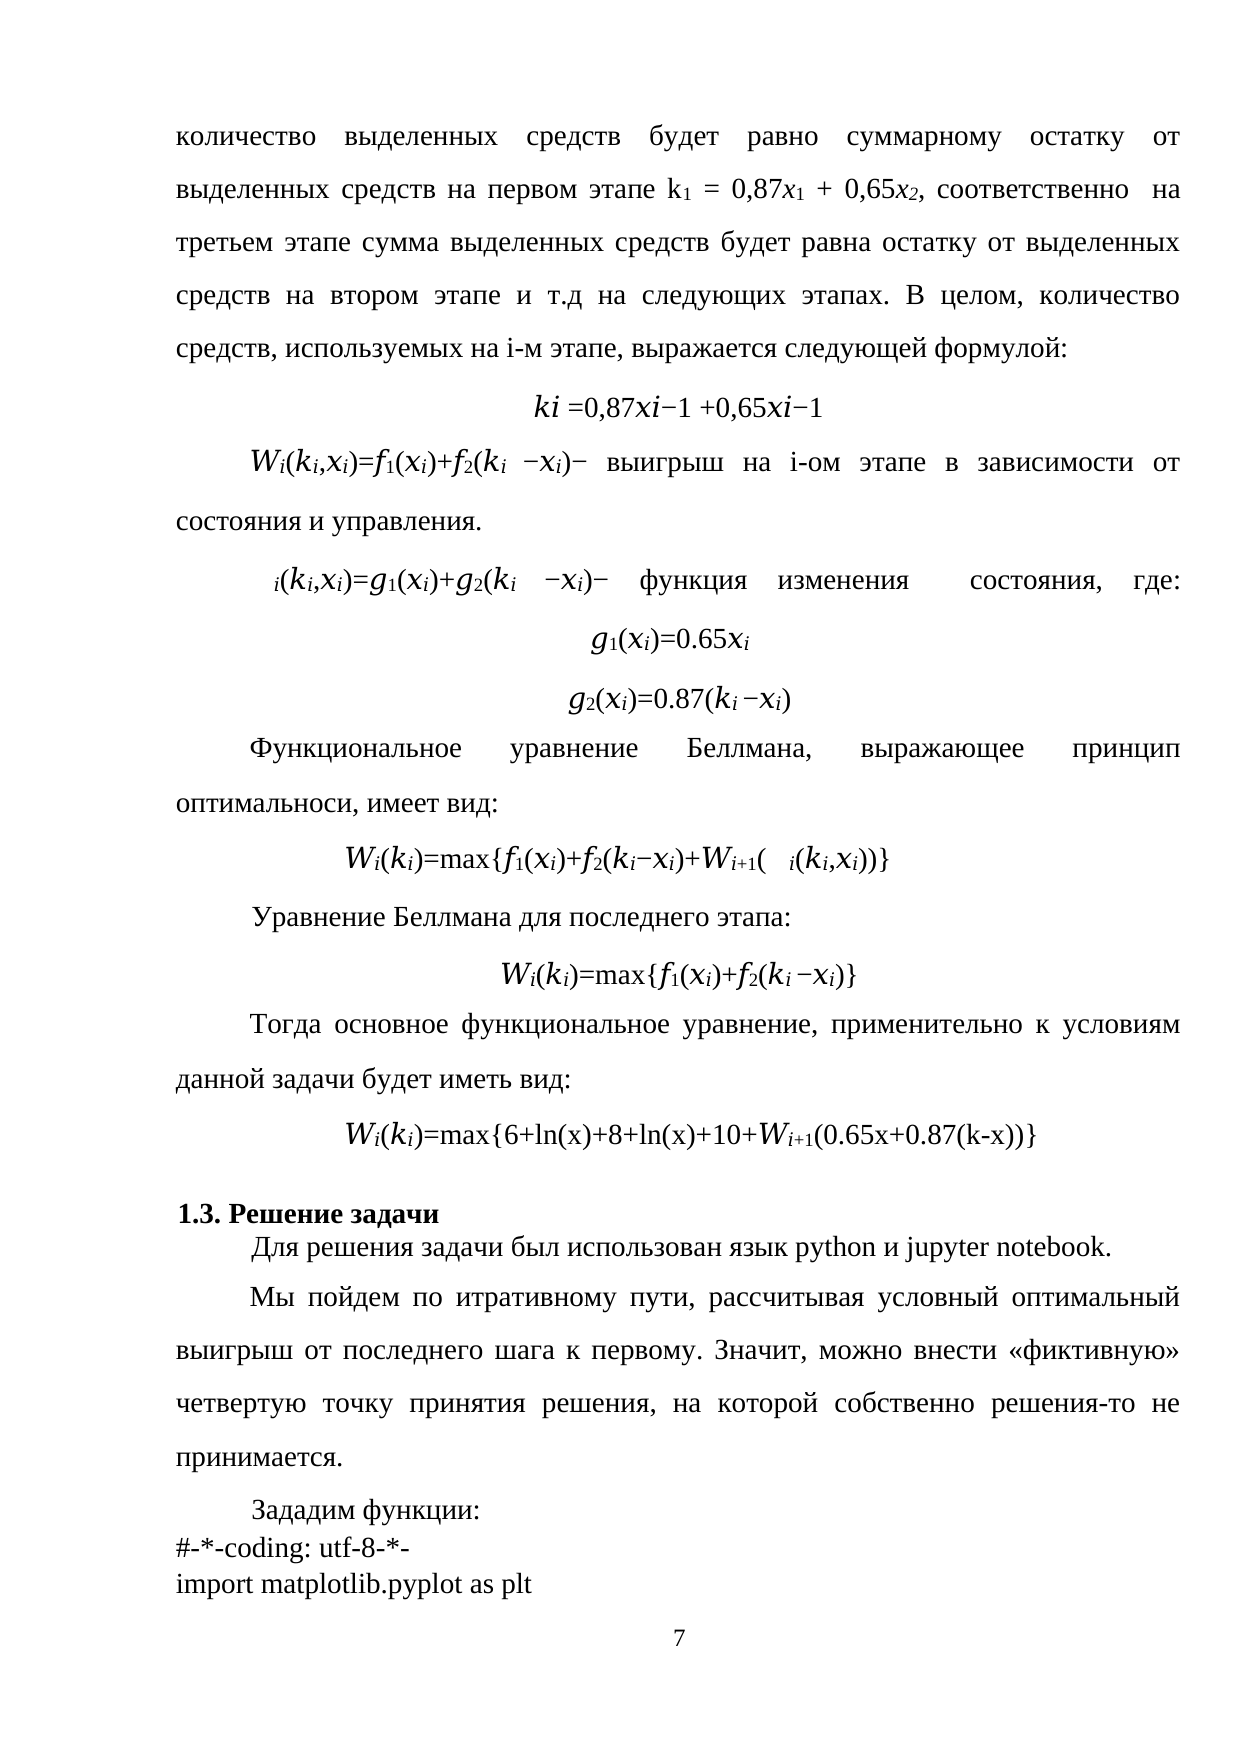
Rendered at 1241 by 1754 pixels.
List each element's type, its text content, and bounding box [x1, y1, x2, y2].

text import matplotlib.pyplot as plt [176, 1566, 907, 1600]
subtitle 1.3. Решение задачи [177, 1196, 1181, 1229]
text #-*-coding: utf-8-*- [176, 1530, 907, 1564]
text 𝑊𝑖(𝑘𝑖)=max⁡{𝑓1(𝑥𝑖)+𝑓2(𝑘𝑖 −𝑥𝑖)} [177, 957, 1181, 991]
text Уравнение Беллмана для последнего этапа: [251, 899, 1156, 933]
text Зададим функции: [251, 1492, 1181, 1526]
text Мы пойдем по итративному пути, рассчитывая условный оптимальный выигрыш от последнего шага к первому. Значит, можно внести «фиктивную» четвертую точку принятия решения, на которой собственно решения-то не принимается. [176, 1279, 1181, 1472]
text 𝜑𝑖(𝑘𝑖,𝑥𝑖)=𝑔1(𝑥𝑖)+𝑔2(𝑘𝑖 −𝑥𝑖)− функция изменения состояния, где: 𝑔1(𝑥𝑖)=0.65𝑥𝑖 [251, 562, 1181, 655]
text Функциональное уравнение Беллмана, выражающее принцип оптимальноси, имеет вид: [176, 730, 1181, 819]
text 𝑊𝑖(𝑘𝑖,𝑥𝑖)=𝑓1(𝑥𝑖)+𝑓2(𝑘𝑖 −𝑥𝑖)− выигрыш на i-ом этапе в зависимости от состояния и управления. [176, 444, 1181, 536]
text 𝑘𝑖 =0,87𝑥𝑖−1 +0,65𝑥𝑖−1 [177, 390, 1179, 423]
text 𝑊𝑖(𝑘𝑖)=max⁡{𝑓1(𝑥𝑖)+𝑓2(𝑘𝑖−𝑥𝑖)+𝑊𝑖+1(𝜑𝑖(𝑘𝑖,𝑥𝑖))} [251, 841, 1156, 874]
text Для решения задачи был использован язык python и jupyter notebook. [251, 1229, 1181, 1263]
text Тогда основное функциональное уравнение, применительно к условиям данной задачи будет иметь вид: [176, 1006, 1181, 1095]
text 𝑊𝑖(𝑘𝑖)=max⁡{6+ln(x)+8+ln(x)+10+𝑊𝑖+1(0.65x+0.87(k-x))} [251, 1117, 1156, 1151]
text 𝑔2(𝑥𝑖)=0.87(𝑘𝑖 −𝑥𝑖) [177, 681, 1181, 714]
text количество выделенных средств будет равно суммарному остатку от выделенных средств на первом этапе k1 = 0,87x1 + 0,65x2, соответственно на третьем этапе сумма выделенных средств будет равна остатку от выделенных средств на втором этапе и т.д на следующих этапах. В целом, количество средств, используемых на i-м этапе, выражается следующей формулой: [176, 118, 1181, 363]
